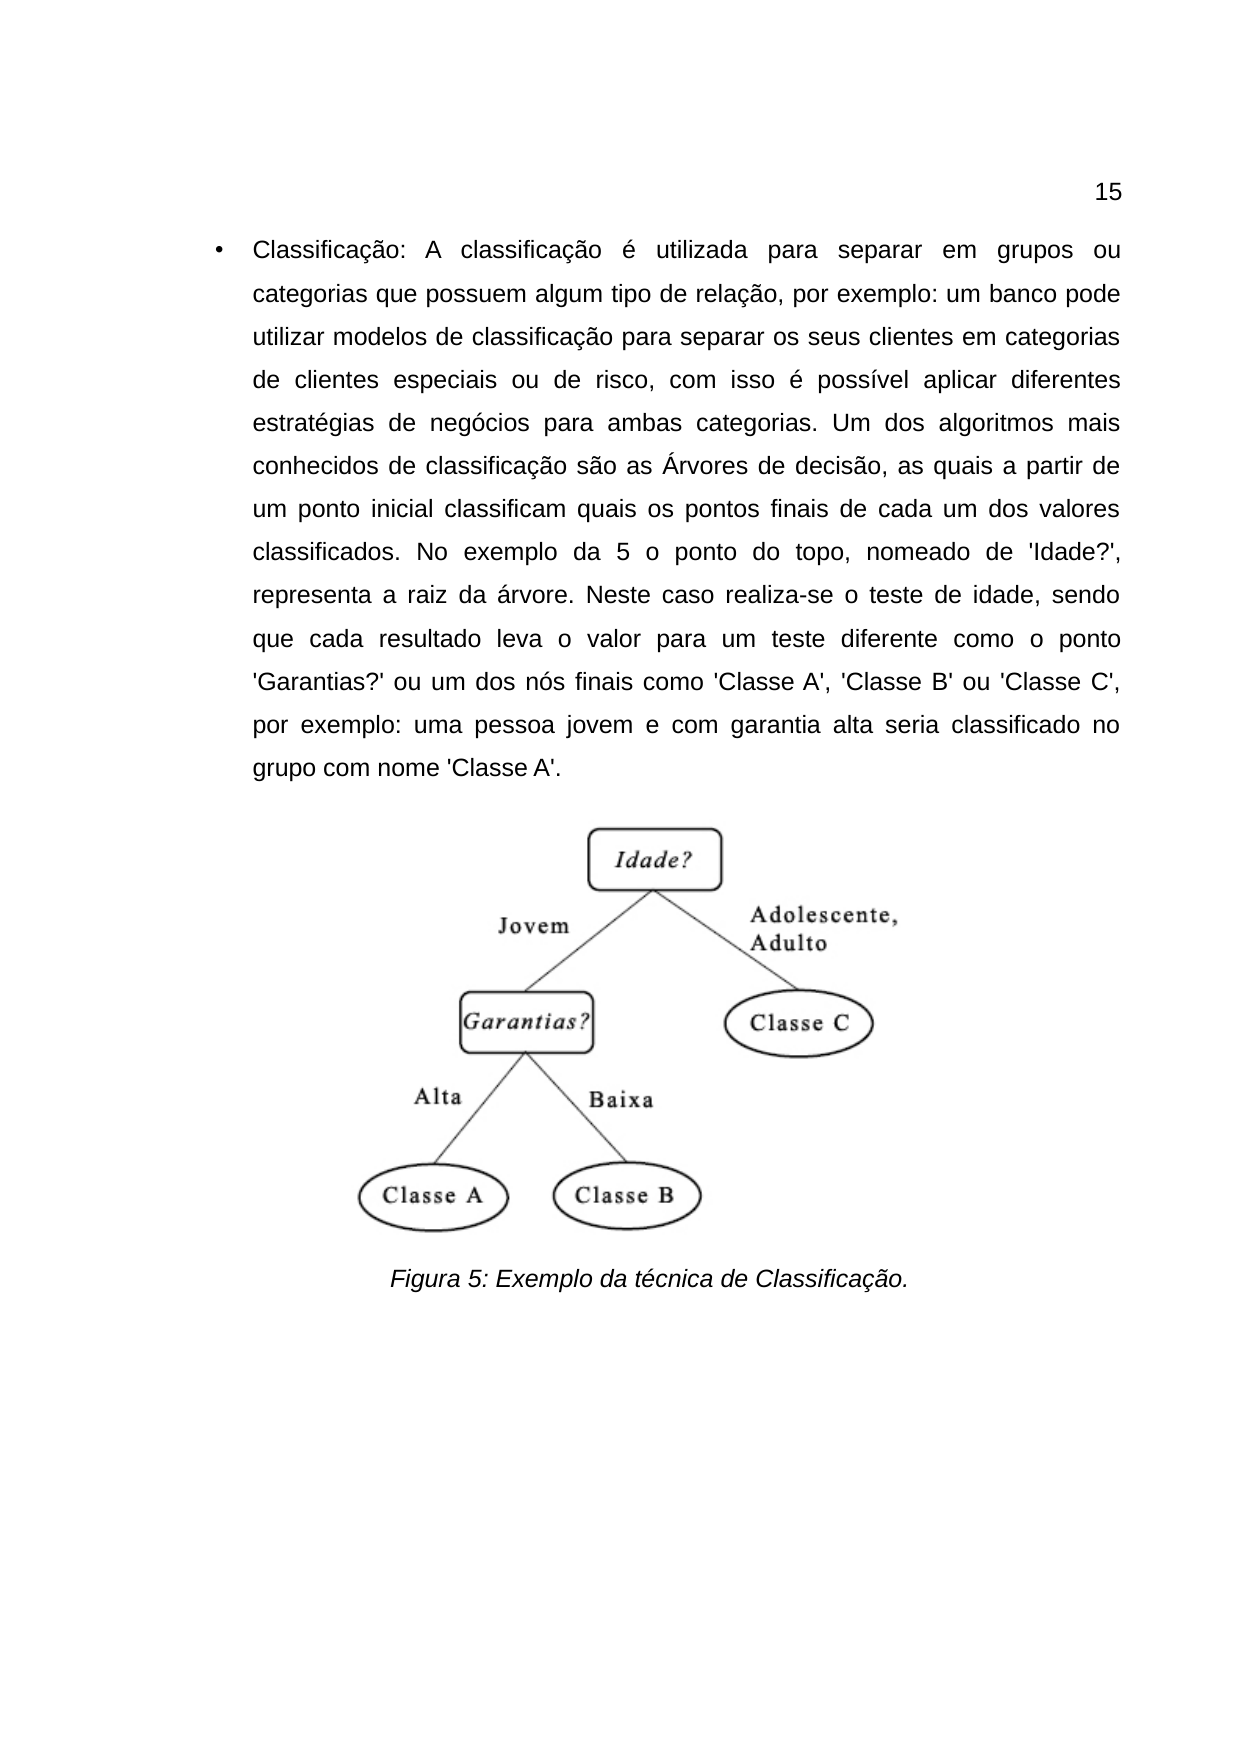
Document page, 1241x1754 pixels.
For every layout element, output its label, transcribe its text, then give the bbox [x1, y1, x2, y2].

list Classificação: A classificação é utilizada para separar em grupos ou categorias que possuem algum tipo de relação, por exemplo: um banco pode utilizar modelos de classificação para separar os seus clientes em categorias de clientes especiais ou de risco, com isso é possível aplicar diferentes estratégias de negócios para ambas categorias. Um dos algoritmos mais conhecidos de classificação são as Árvores de decisão, as quais a partir de um ponto inicial classificam quais os pontos finais de cada um dos valores classificados. No exemplo da Figura 5 o ponto do topo, nomeado de 'Idade?', representa a raiz da árvore. Neste caso realiza-se o teste de idade, sendo que cada resultado leva o valor para um teste diferente como o ponto 'Garantias?' ou um dos nós finais como 'Classe A', 'Classe B' ou 'Classe C', por exemplo: uma pessoa jovem e com garantia alta seria classificado no grupo com nome 'Classe A'. [215, 235, 1122, 782]
text Figura 5: Exemplo da técnica de Classificação. [350, 1250, 949, 1292]
picture [350, 808, 949, 1250]
